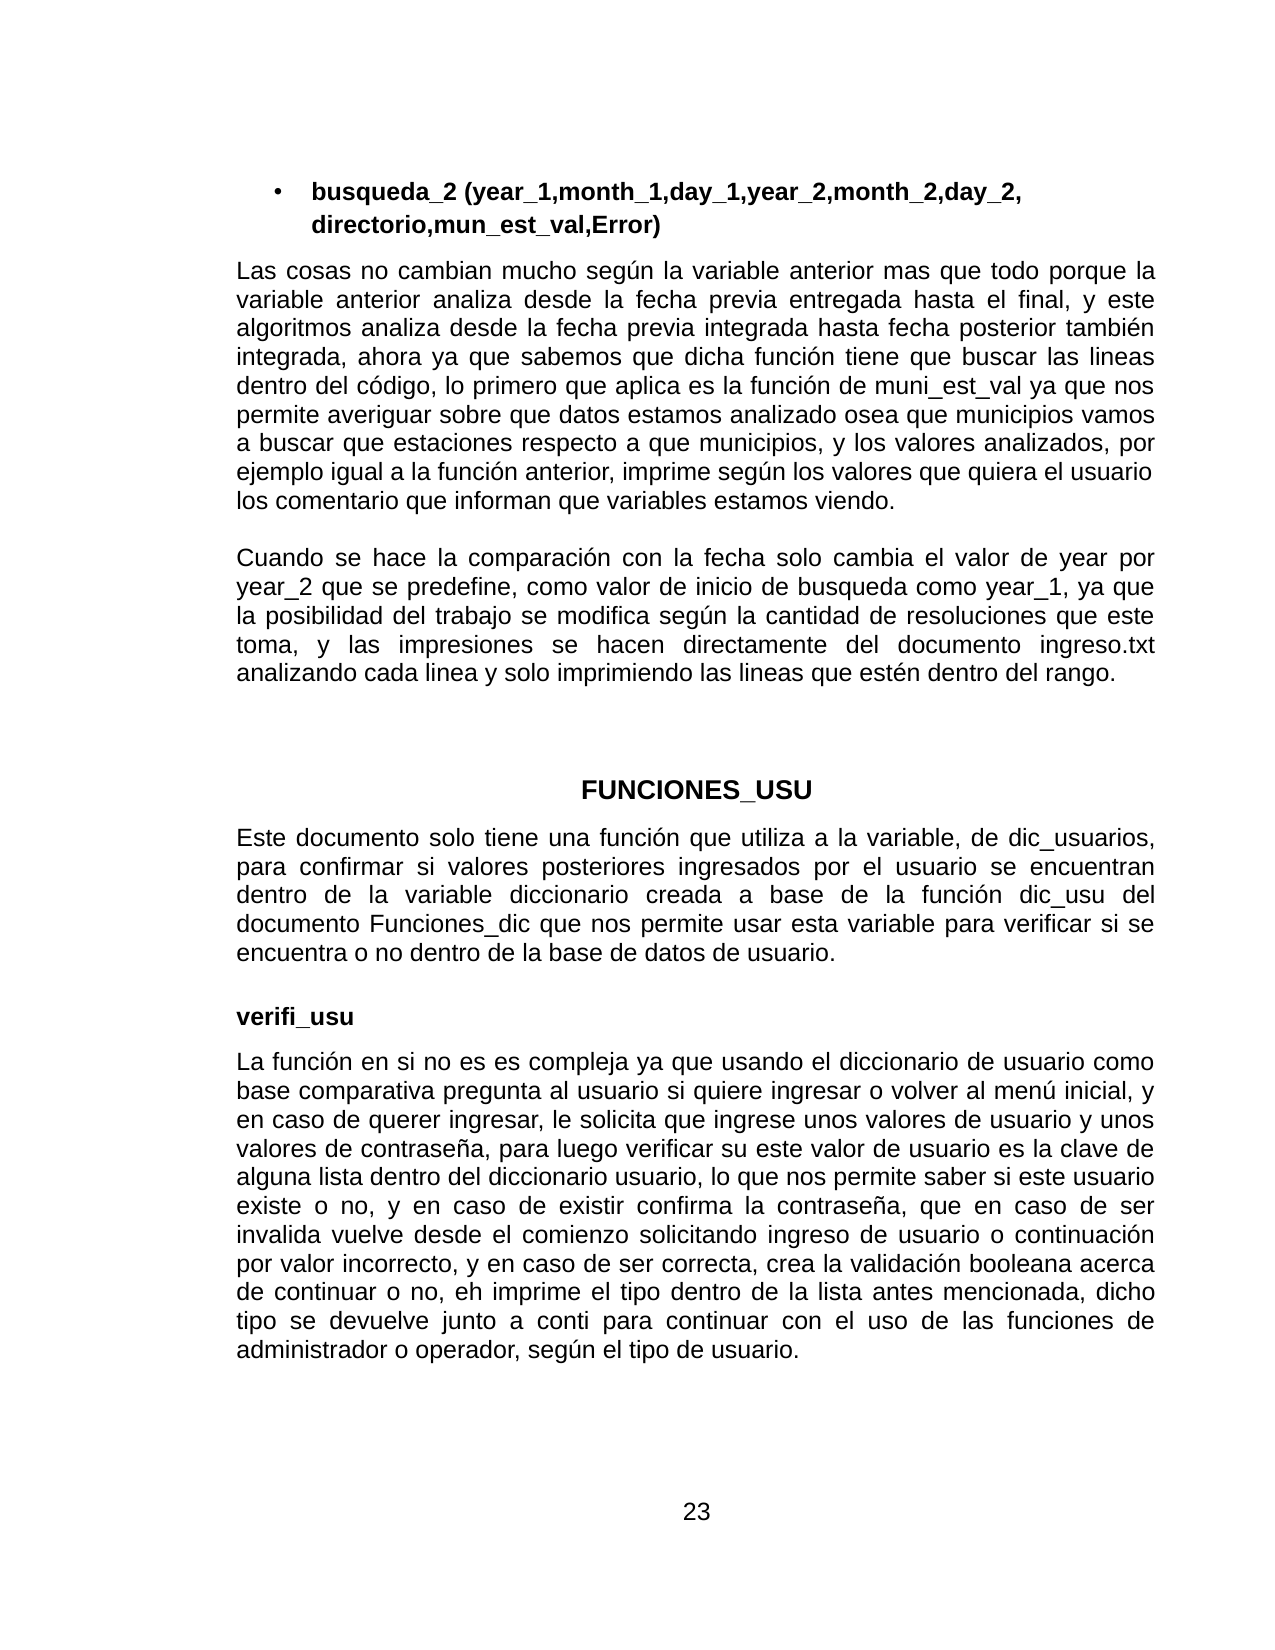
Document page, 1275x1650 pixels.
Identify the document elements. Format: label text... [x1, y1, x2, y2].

text La función en si no es es compleja ya que usando el diccionario de usuario como base comparativa pregunta al usuario si quiere ingresar o volver al menú inicial, y en caso de querer ingresar, le solicita que ingrese unos valores de usuario y unos valores de contraseña, para luego verificar su este valor de usuario es la clave de alguna lista dentro del diccionario usuario, lo que nos permite saber si este usuario existe o no, y en caso de existir confirma la contraseña, que en caso de ser invalida vuelve desde el comienzo solicitando ingreso de usuario o continuación por valor incorrecto, y en caso de ser correcta, crea la validación booleana acerca de continuar o no, eh imprime el tipo dentro de la lista antes mencionada, dicho tipo se devuelve junto a conti para continuar con el uso de las funciones de administrador o operador, según el tipo de usuario. [236, 1047, 1157, 1363]
subtitle FUNCIONES_USU [236, 774, 1157, 805]
subtitle verifi_usu [236, 1002, 1157, 1031]
text Cuando se hace la comparación con la fecha solo cambia el valor de year por year_2 que se predefine, como valor de inicio de busqueda como year_1, ya que la posibilidad del trabajo se modifica según la cantidad de resoluciones que este toma, y las impresiones se hacen directamente del documento ingreso.txt analizando cada linea y solo imprimiendo las lineas que estén dentro del rango. [236, 543, 1157, 687]
text Este documento solo tiene una función que utiliza a la variable, de dic_usuarios, para confirmar si valores posteriores ingresados por el usuario se encuentran dentro de la variable diccionario creada a base de la función dic_usu del documento Funciones_dic que nos permite usar esta variable para verificar si se encuentra o no dentro de la base de datos de usuario. [236, 823, 1157, 967]
subtitle busqueda_2 (year_1,month_1,day_1,year_2,month_2,day_2, directorio,mun_est_val,Error) [274, 177, 1157, 239]
text los comentario que informan que variables estamos viendo. [236, 486, 1157, 514]
text Las cosas no cambian mucho según la variable anterior mas que todo porque la variable anterior analiza desde la fecha previa entregada hasta el final, y este algoritmos analiza desde la fecha previa integrada hasta fecha posterior también integrada, ahora ya que sabemos que dicha función tiene que buscar las lineas dentro del código, lo primero que aplica es la función de muni_est_val ya que nos permite averiguar sobre que datos estamos analizado osea que municipios vamos a buscar que estaciones respecto a que municipios, y los valores analizados, por ejemplo igual a la función anterior, imprime según los valores que quiera el usuario [236, 256, 1157, 486]
